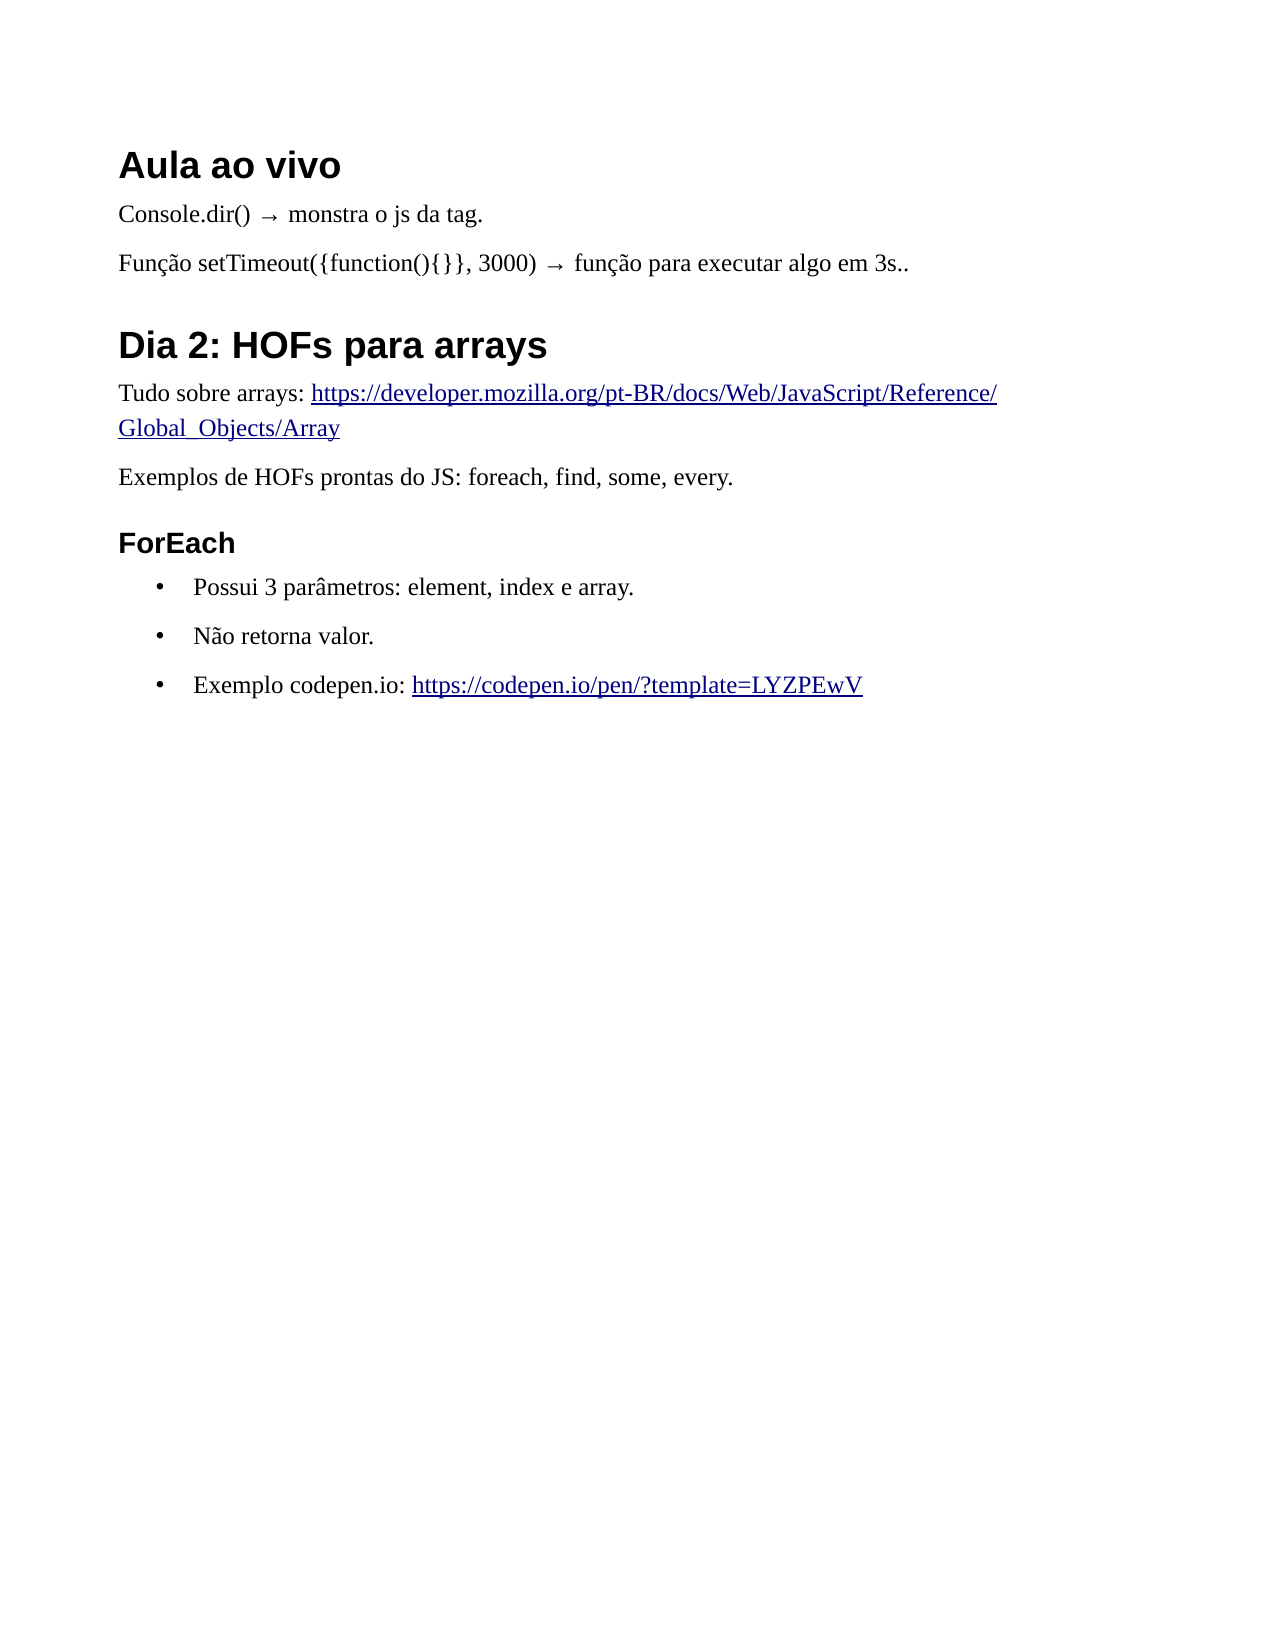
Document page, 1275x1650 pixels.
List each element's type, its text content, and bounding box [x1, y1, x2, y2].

text Exemplos de HOFs prontas do JS: foreach, find, some, every. [118, 462, 1157, 491]
subtitle ForEach [118, 526, 1157, 559]
text Função setTimeout({function(){}}, 3000) → função para executar algo em 3s.. [118, 248, 1157, 277]
text Console.dir() → monstra o js da tag. [118, 199, 1157, 228]
list Exemplo codepen.io: https://codepen.io/pen/?template=LYZPEwV [156, 670, 1157, 699]
list Não retorna valor. [156, 621, 1157, 650]
text Tudo sobre arrays: https://developer.mozilla.org/pt-BR/docs/Web/JavaScript/Reference/Global_Objects/Array [118, 378, 1157, 442]
subtitle Aula ao vivo [118, 143, 1157, 187]
list Possui 3 parâmetros: element, index e array. [156, 572, 1157, 601]
subtitle Dia 2: HOFs para arrays [118, 322, 1157, 366]
